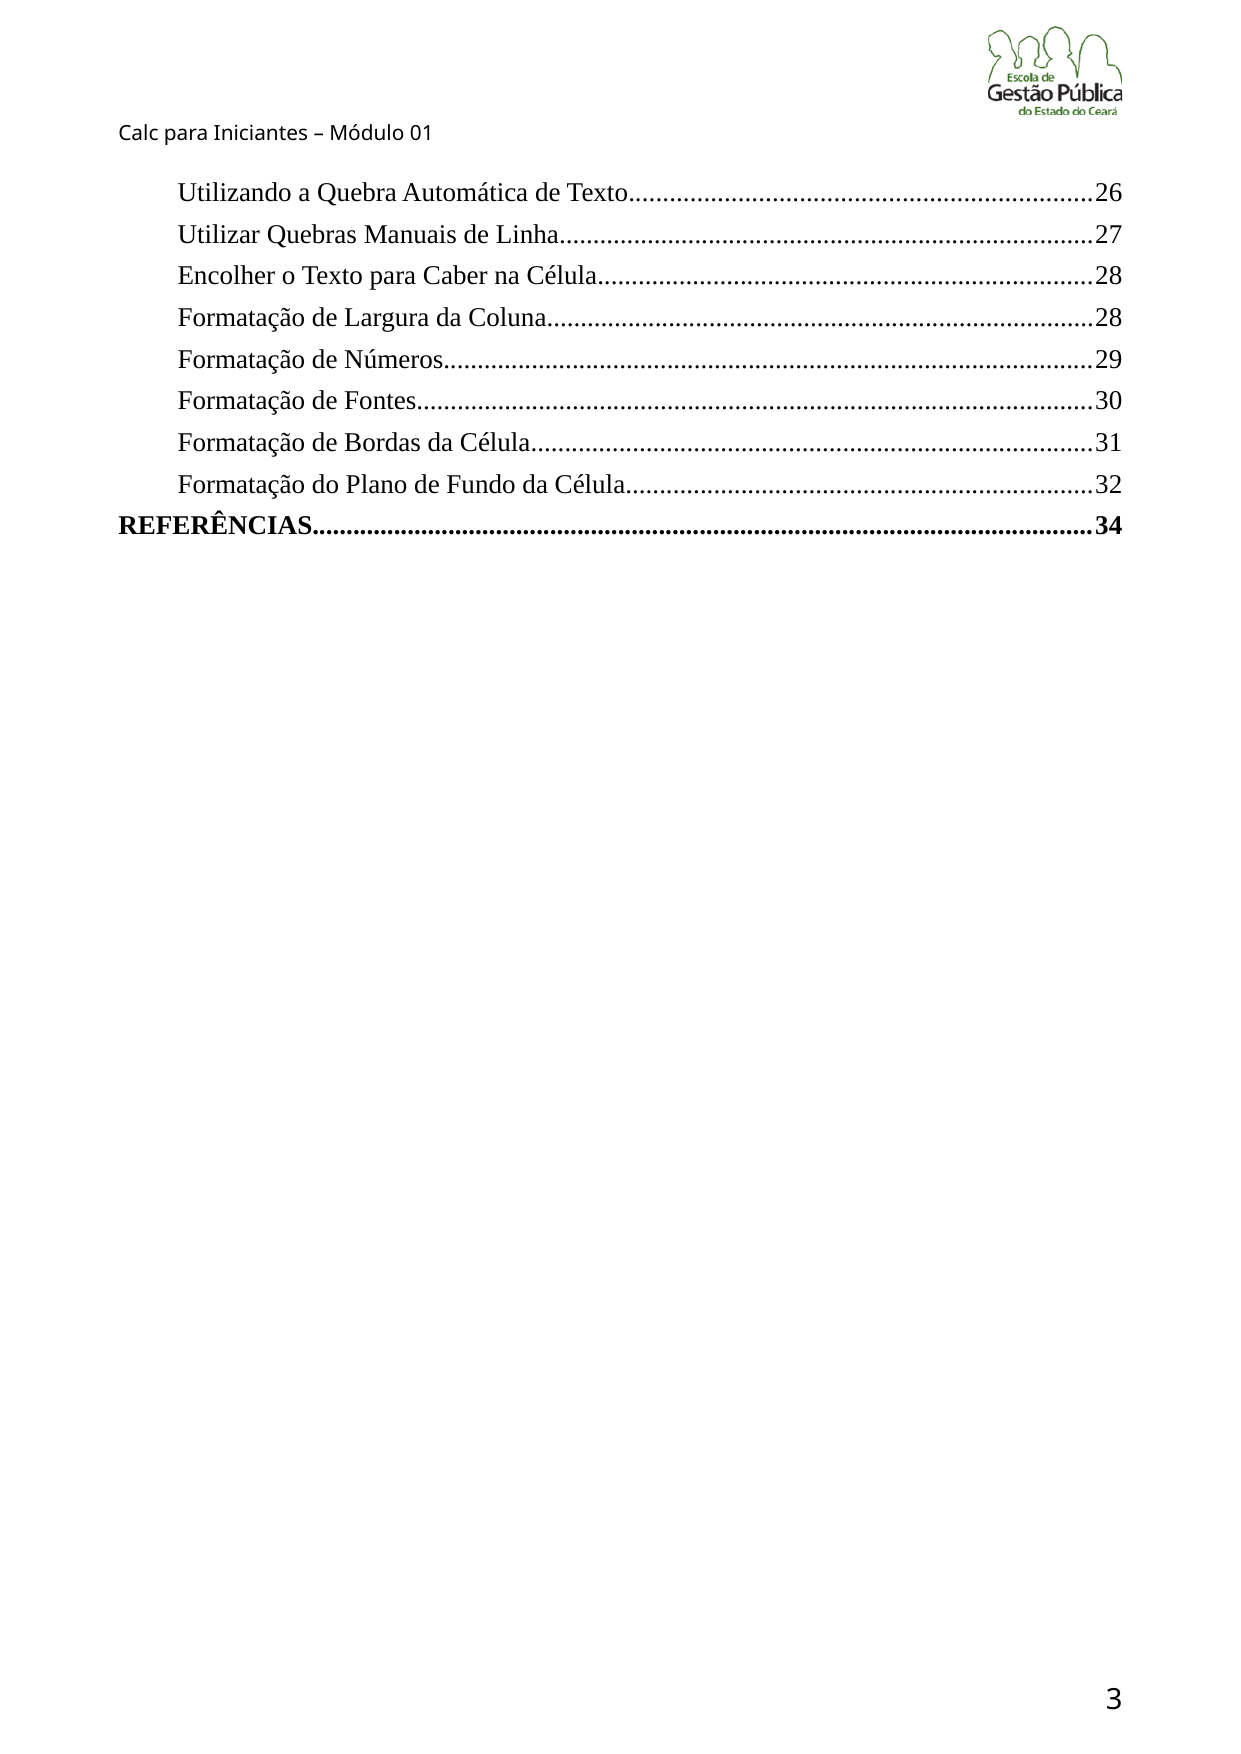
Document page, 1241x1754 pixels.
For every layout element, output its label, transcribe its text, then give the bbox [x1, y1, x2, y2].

text Formatação de Números 29 [177, 343, 1122, 374]
picture [118, 26, 1123, 115]
text Formatação de Bordas da Célula 31 [177, 426, 1122, 457]
text Encolher o Texto para Caber na Célula 28 [177, 259, 1122, 291]
text Utilizando a Quebra Automática de Texto 26 [177, 176, 1122, 207]
text REFERÊNCIAS 34 [118, 509, 1122, 541]
text Formatação de Fontes 30 [177, 384, 1122, 416]
text Utilizar Quebras Manuais de Linha 27 [177, 218, 1122, 249]
text Formatação de Largura da Coluna 28 [177, 301, 1122, 332]
text Formatação do Plano de Fundo da Célula 32 [177, 468, 1122, 499]
